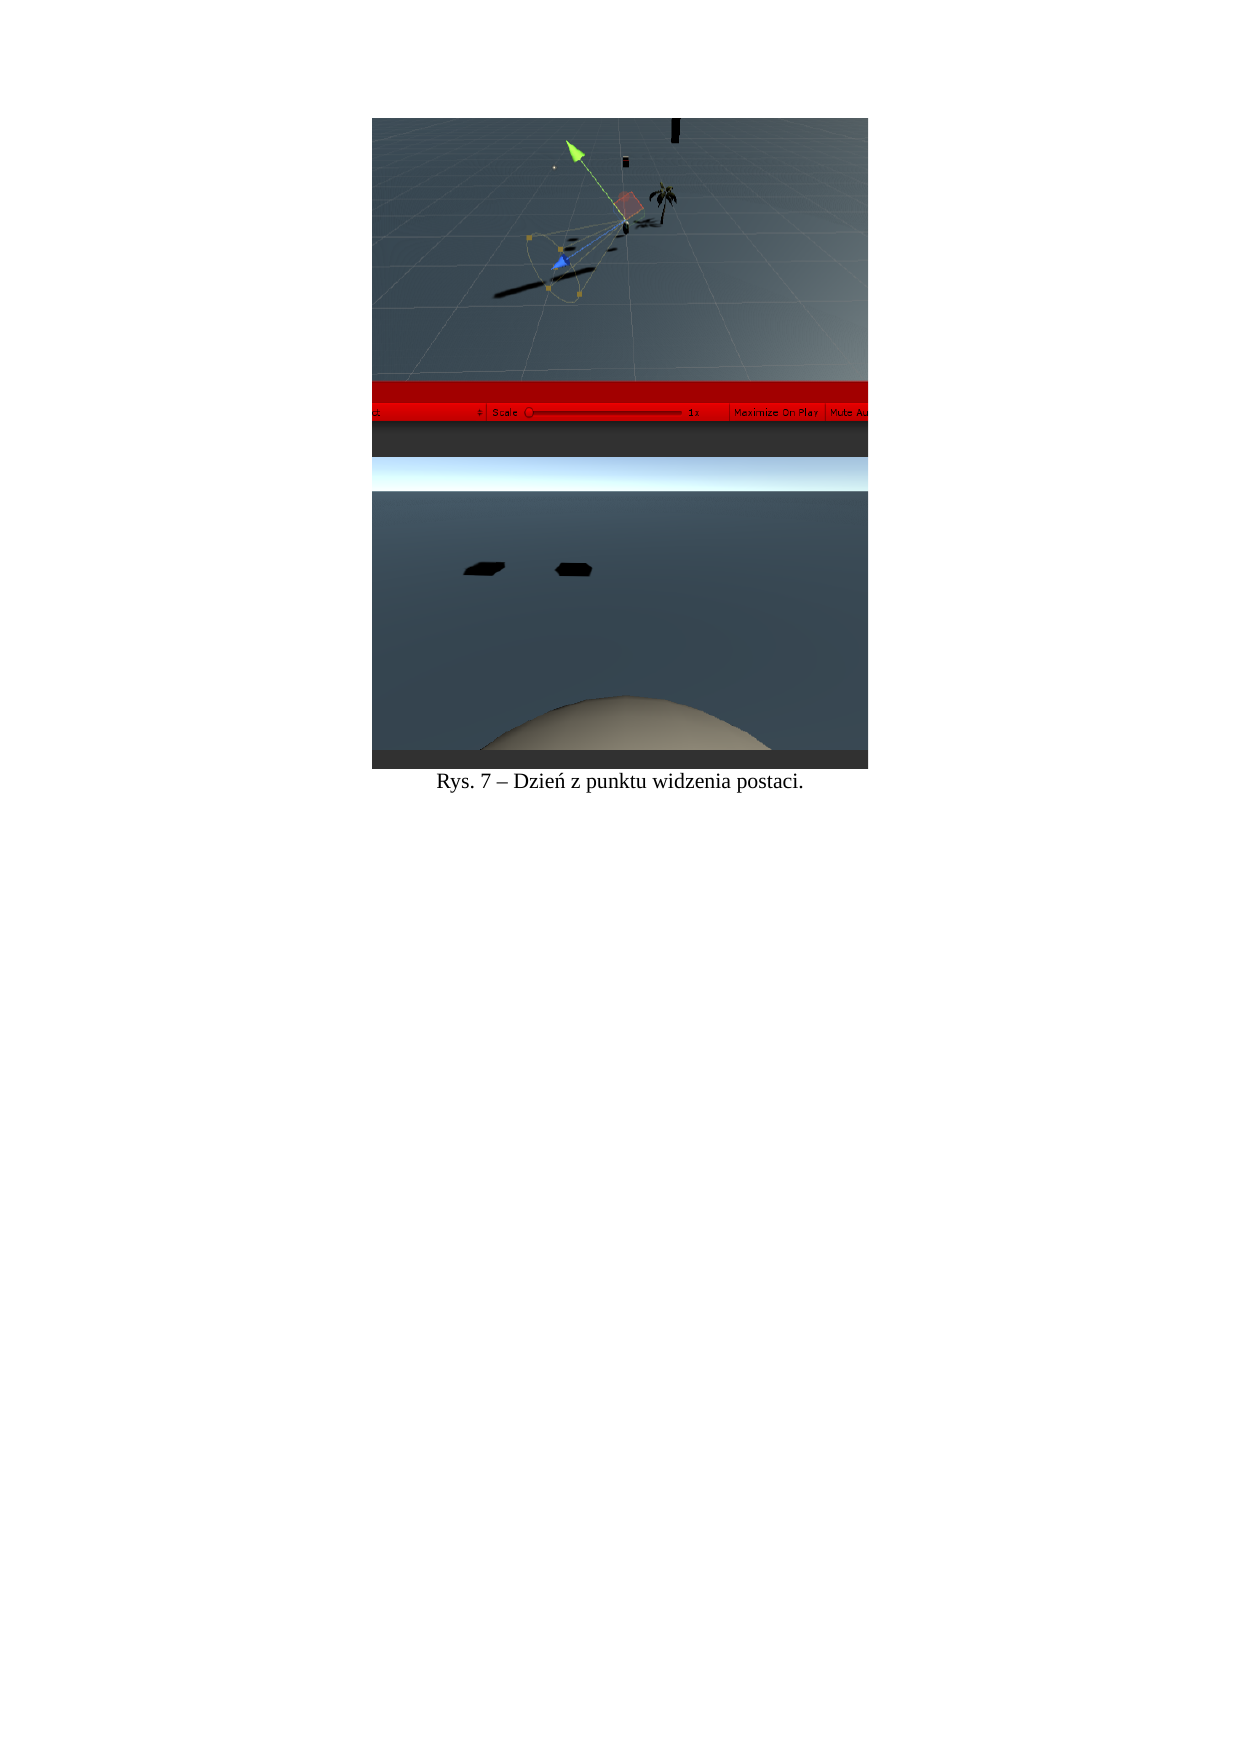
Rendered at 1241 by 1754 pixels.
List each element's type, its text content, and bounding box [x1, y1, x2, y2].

text Rys. 7 – Dzień z punktu widzenia postaci. [118, 118, 1122, 793]
picture [372, 118, 869, 769]
